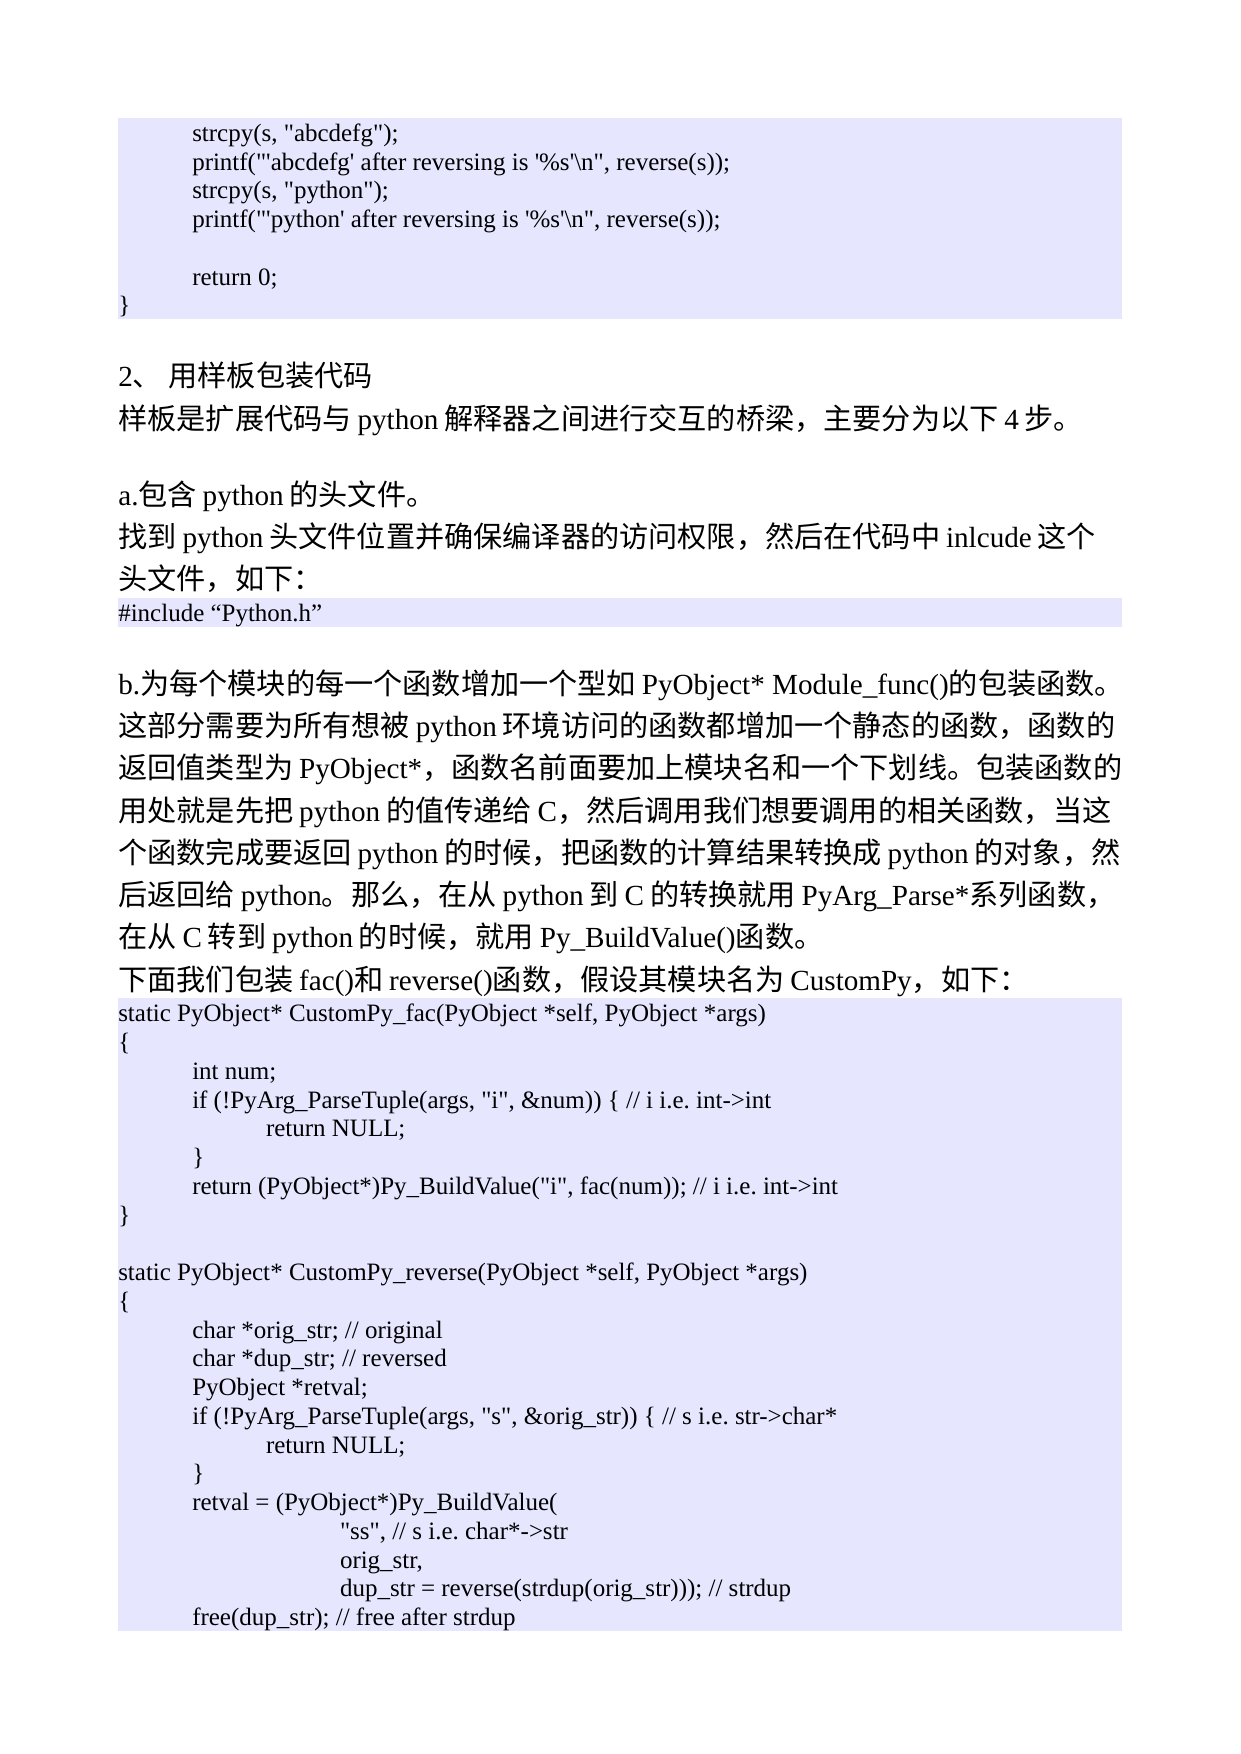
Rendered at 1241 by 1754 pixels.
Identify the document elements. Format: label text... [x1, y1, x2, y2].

text return NULL; [118, 1113, 1122, 1142]
text a.包含python的头文件。 [118, 471, 1122, 513]
text 2、 用样板包装代码 [118, 353, 1122, 395]
text free(dup_str); // free after strdup [118, 1602, 1122, 1631]
text } [118, 291, 1122, 319]
text { [118, 1027, 1122, 1056]
text printf("'python' after reversing is '%s'\n", reverse(s)); [118, 204, 1122, 233]
text } [118, 1142, 1122, 1171]
text "ss", // s i.e. char*->str [118, 1516, 1122, 1545]
text char *orig_str; // original [118, 1315, 1122, 1343]
text int num; [118, 1056, 1122, 1085]
text 这部分需要为所有想被python环境访问的函数都增加一个静态的函数，函数的返回值类型为PyObject*，函数名前面要加上模块名和一个下划线。包装函数的用处就是先把python的值传递给C，然后调用我们想要调用的相关函数，当这个函数完成要返回python的时候，把函数的计算结果转换成python的对象，然后返回给python。那么，在从python到C的转换就用PyArg_Parse*系列函数，在从C转到python的时候，就用Py_BuildValue()函数。 [118, 702, 1122, 956]
text strcpy(s, "python"); [118, 176, 1122, 204]
text return (PyObject*)Py_BuildValue("i", fac(num)); // i i.e. int->int [118, 1171, 1122, 1200]
text if (!PyArg_ParseTuple(args, "i", &num)) { // i i.e. int->int [118, 1085, 1122, 1113]
text } [118, 1200, 1122, 1228]
text PyObject *retval; [118, 1372, 1122, 1401]
text if (!PyArg_ParseTuple(args, "s", &orig_str)) { // s i.e. str->char* [118, 1401, 1122, 1430]
text b.为每个模块的每一个函数增加一个型如PyObject* Module_func()的包装函数。 [118, 660, 1122, 702]
text 找到python头文件位置并确保编译器的访问权限，然后在代码中inlcude这个头文件，如下： [118, 513, 1122, 598]
text 样板是扩展代码与python解释器之间进行交互的桥梁，主要分为以下4步。 [118, 395, 1122, 437]
text dup_str = reverse(strdup(orig_str))); // strdup [118, 1573, 1122, 1602]
text } [118, 1458, 1122, 1487]
text return 0; [118, 262, 1122, 291]
text { [118, 1286, 1122, 1315]
text static PyObject* CustomPy_fac(PyObject *self, PyObject *args) [118, 998, 1122, 1027]
text 下面我们包装fac()和reverse()函数，假设其模块名为CustomPy，如下： [118, 956, 1122, 998]
text static PyObject* CustomPy_reverse(PyObject *self, PyObject *args) [118, 1257, 1122, 1286]
text char *dup_str; // reversed [118, 1343, 1122, 1372]
text #include “Python.h” [118, 598, 1122, 627]
text return NULL; [118, 1430, 1122, 1458]
text retval = (PyObject*)Py_BuildValue( [118, 1487, 1122, 1516]
text printf("'abcdefg' after reversing is '%s'\n", reverse(s)); [118, 147, 1122, 176]
text strcpy(s, "abcdefg"); [118, 118, 1122, 147]
text orig_str, [118, 1545, 1122, 1573]
